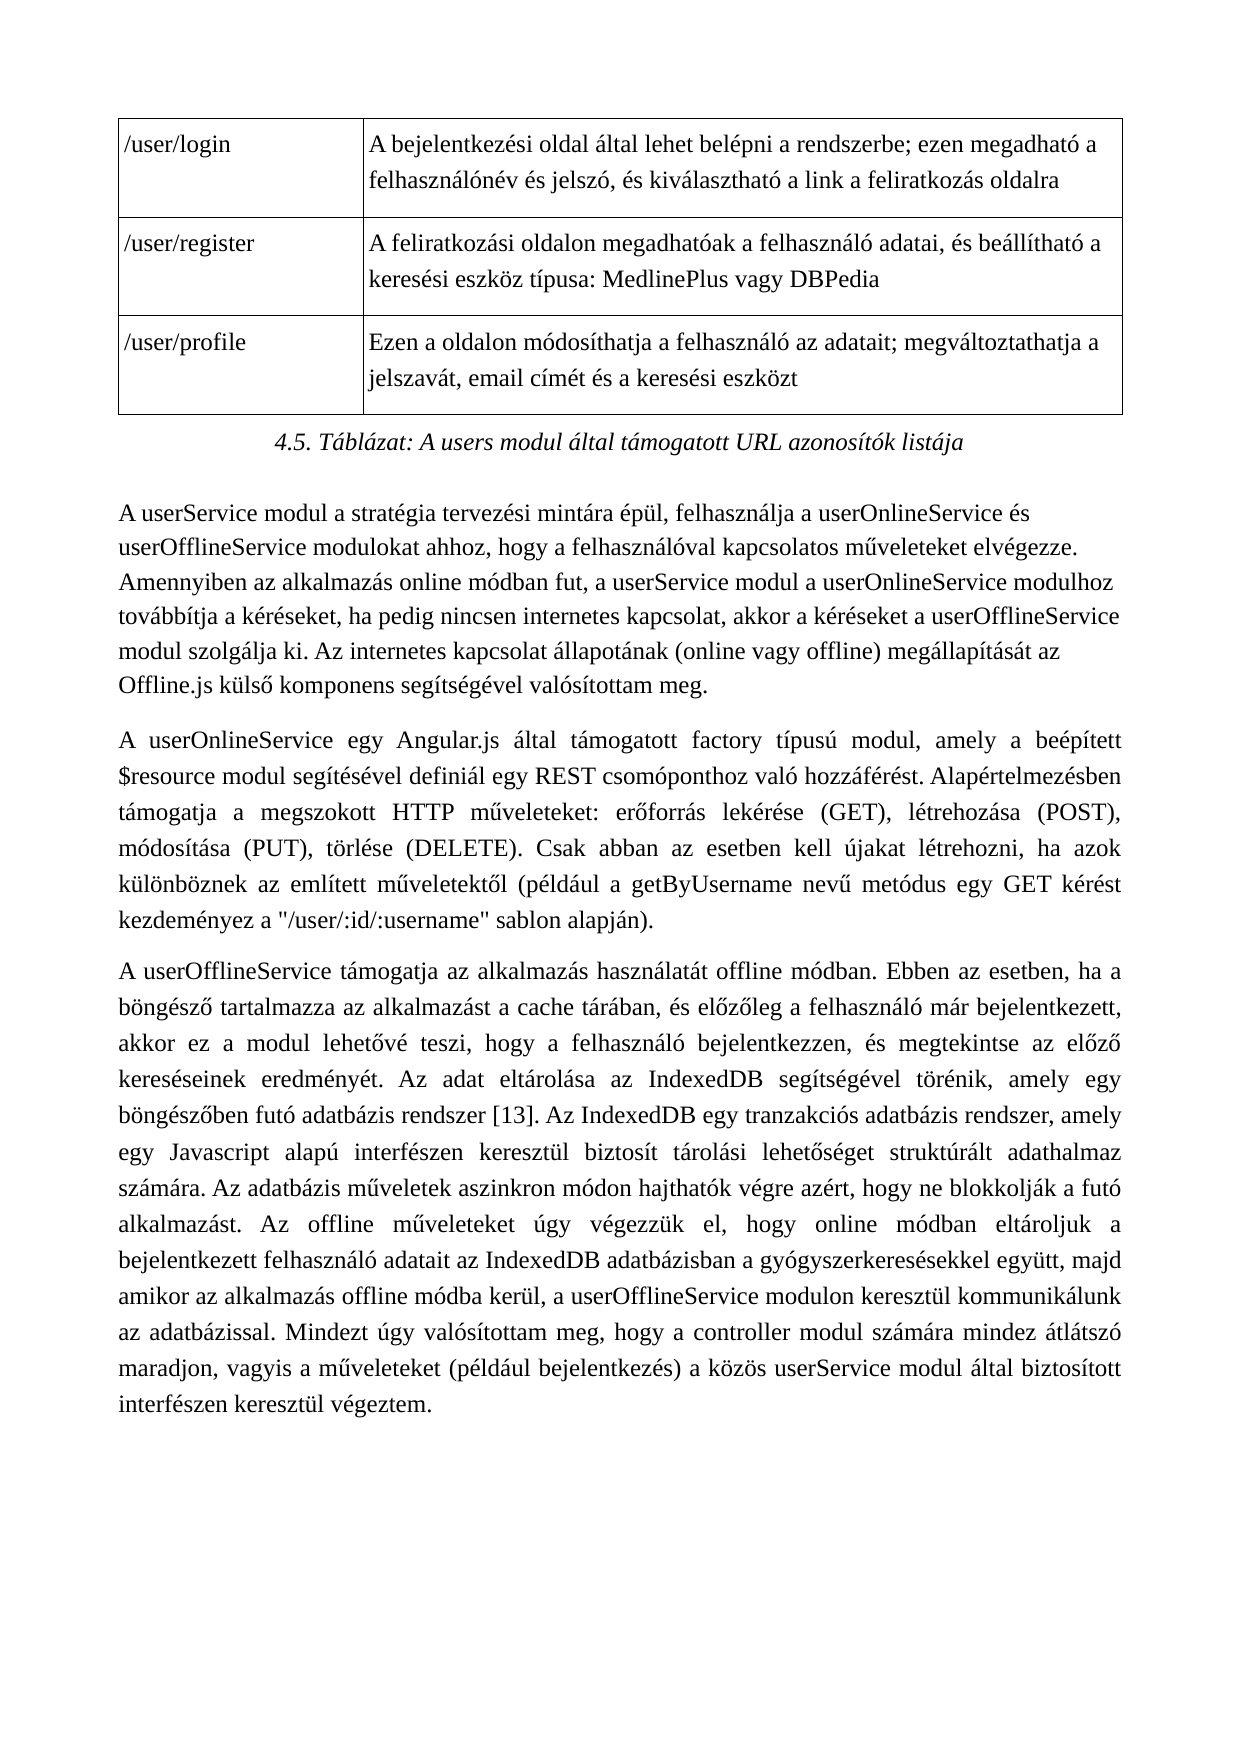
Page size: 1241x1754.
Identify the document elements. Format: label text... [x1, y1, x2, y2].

text A userOfflineService támogatja az alkalmazás használatát offline módban. Ebben az esetben, ha a böngésző tartalmazza az alkalmazást a cache tárában, és előzőleg a felhasználó már bejelentkezett, akkor ez a modul lehetővé teszi, hogy a felhasználó bejelentkezzen, és megtekintse az előző kereséseinek eredményét. Az adat eltárolása az IndexedDB segítségével törénik, amely egy böngészőben futó adatbázis rendszer [13]. Az IndexedDB egy tranzakciós adatbázis rendszer, amely egy Javascript alapú interfészen keresztül biztosít tárolási lehetőséget struktúrált adathalmaz számára. Az adatbázis műveletek aszinkron módon hajthatók végre azért, hogy ne blokkolják a futó alkalmazást. Az offline műveleteket úgy végezzük el, hogy online módban eltároljuk a bejelentkezett felhasználó adatait az IndexedDB adatbázisban a gyógyszerkeresésekkel együtt, majd amikor az alkalmazás offline módba kerül, a userOfflineService modulon keresztül kommunikálunk az adatbázissal. Mindezt úgy valósítottam meg, hogy a controller modul számára mindez átlátszó maradjon, vagyis a műveleteket (például bejelentkezés) a közös userService modul által biztosított interfészen keresztül végeztem. [118, 951, 1122, 1419]
table_header /user/login [119, 119, 363, 217]
table_cell /user/register [119, 218, 363, 315]
table_cell A feliratkozási oldalon megadhatóak a felhasználó adatai, és beállítható a keresési eszköz típusa: MedlinePlus vagy DBPedia [364, 218, 1122, 315]
table_cell Ezen a oldalon módosíthatja a felhasználó az adatait; megváltoztathatja a jelszavát, email címét és a keresési eszközt [364, 316, 1122, 414]
text 4.5. Táblázat: A users modul által támogatott URL azonosítók listája [118, 427, 1122, 455]
title A userService modul a stratégia tervezési mintára épül, felhasználja a userOnlineService és userOfflineService modulokat ahhoz, hogy a felhasználóval kapcsolatos műveleteket elvégezze. Amennyiben az alkalmazás online módban fut, a userService modul a userOnlineService modulhoz továbbítja a kéréseket, ha pedig nincsen internetes kapcsolat, akkor a kéréseket a userOfflineService modul szolgálja ki. Az internetes kapcsolat állapotának (online vagy offline) megállapítását az Offline.js külső komponens segítségével valósítottam meg. [118, 498, 1122, 699]
text A userOnlineService egy Angular.js által támogatott factory típusú modul, amely a beépített $resource modul segítésével definiál egy REST csomóponthoz való hozzáférést. Alapértelmezésben támogatja a megszokott HTTP műveleteket: erőforrás lekérése (GET), létrehozása (POST), módosítása (PUT), törlése (DELETE). Csak abban az esetben kell újakat létrehozni, ha azok különböznek az említett műveletektől (például a getByUsername nevű metódus egy GET kérést kezdeményez a "/user/:id/:username" sablon alapján). [118, 720, 1122, 936]
table_cell /user/profile [119, 316, 363, 414]
table_header A bejelentkezési oldal által lehet belépni a rendszerbe; ezen megadható a felhasználónév és jelszó, és kiválasztható a link a feliratkozás oldalra [364, 119, 1122, 217]
